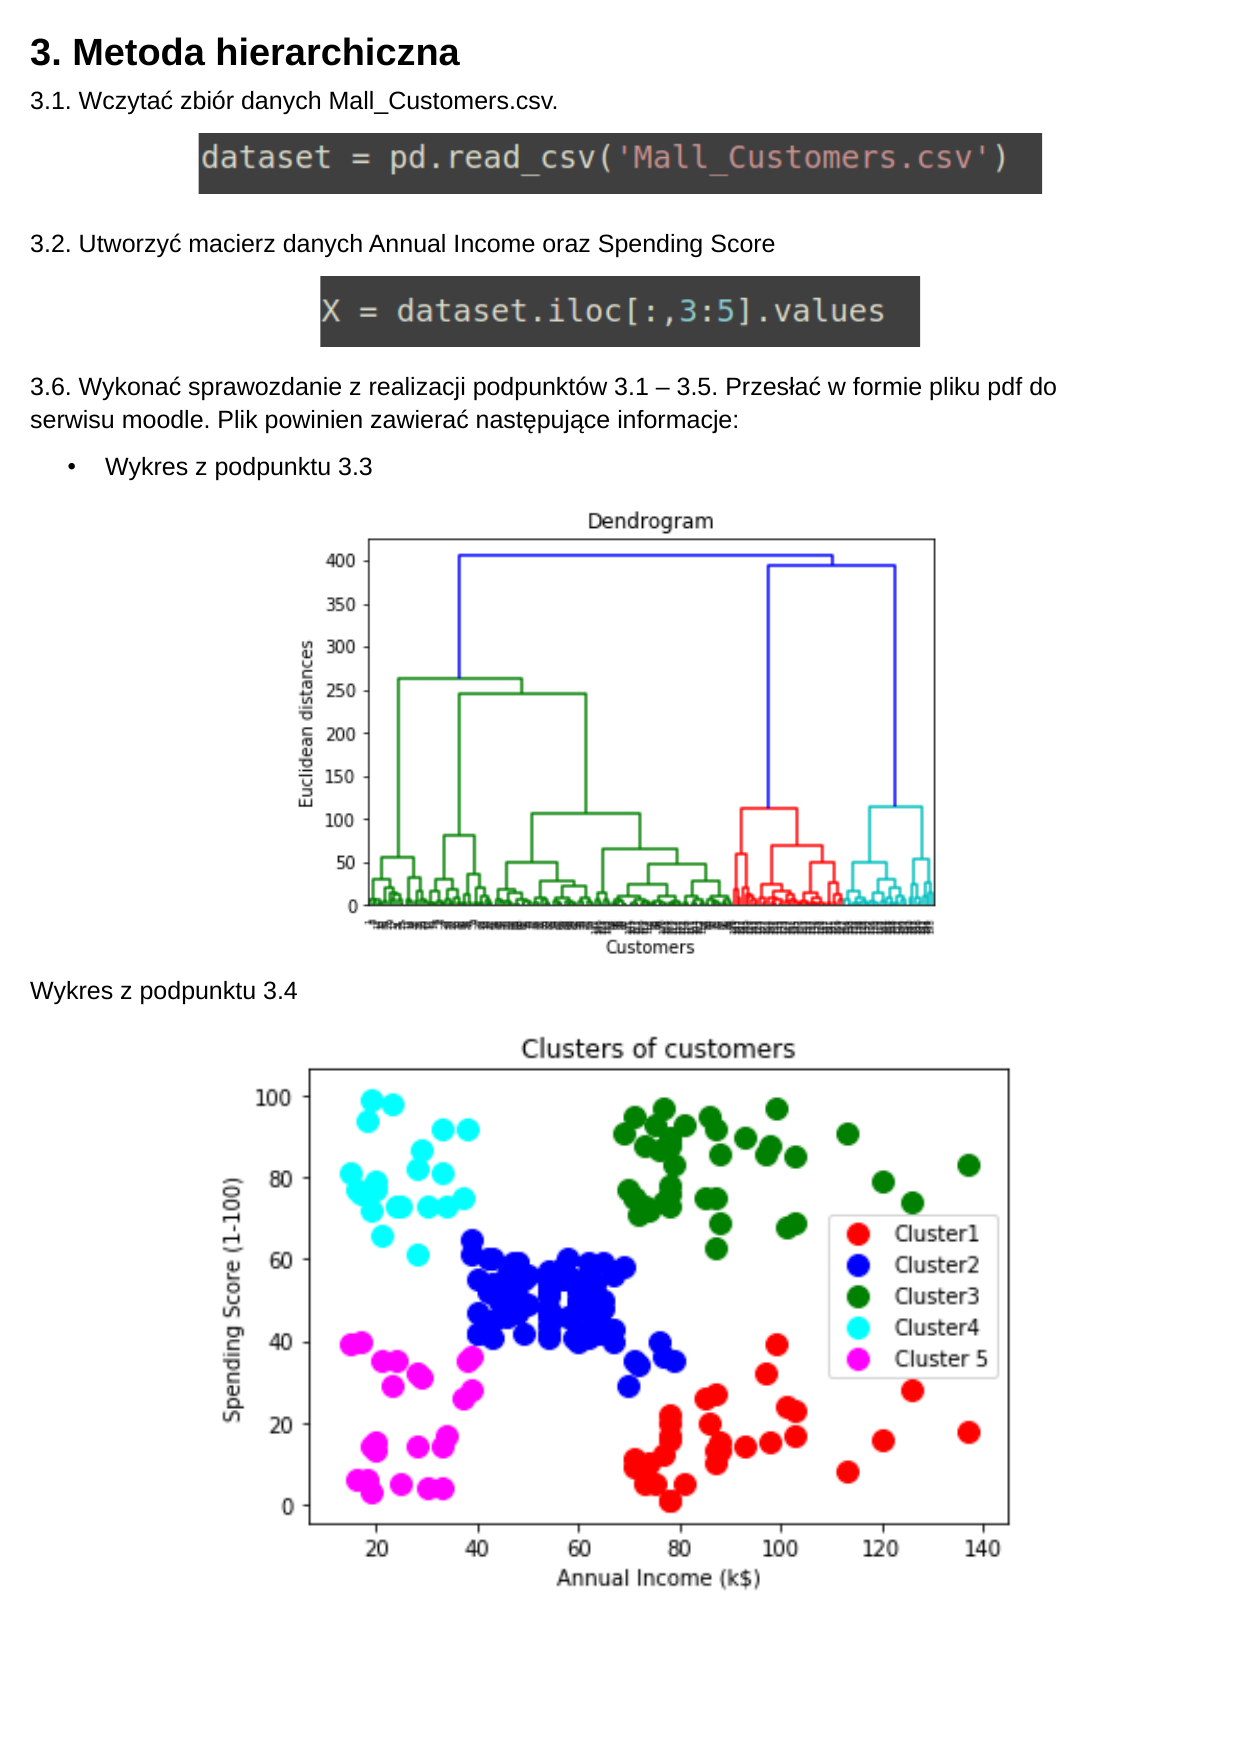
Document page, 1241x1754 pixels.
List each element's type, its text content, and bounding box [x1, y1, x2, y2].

picture [289, 500, 951, 969]
text 3.1. Wczytać zbiór danych Mall_Customers.csv. [30, 86, 1211, 115]
picture [320, 276, 921, 347]
picture [211, 1023, 1029, 1603]
list Wykres z podpunktu 3.3 [67, 452, 1211, 481]
subtitle 3. Metoda hierarchiczna [30, 30, 1211, 74]
text 3.6. Wykonać sprawozdanie z realizacji podpunktów 3.1 – 3.5. Przesłać w formie pliku pdf do serwisu moodle. Plik powinien zawierać następujące informacje: [30, 372, 1211, 433]
picture [198, 133, 1043, 194]
text Wykres z podpunktu 3.4 [30, 976, 1211, 1005]
text 3.2. Utworzyć macierz danych Annual Income oraz Spending Score [30, 229, 1211, 258]
